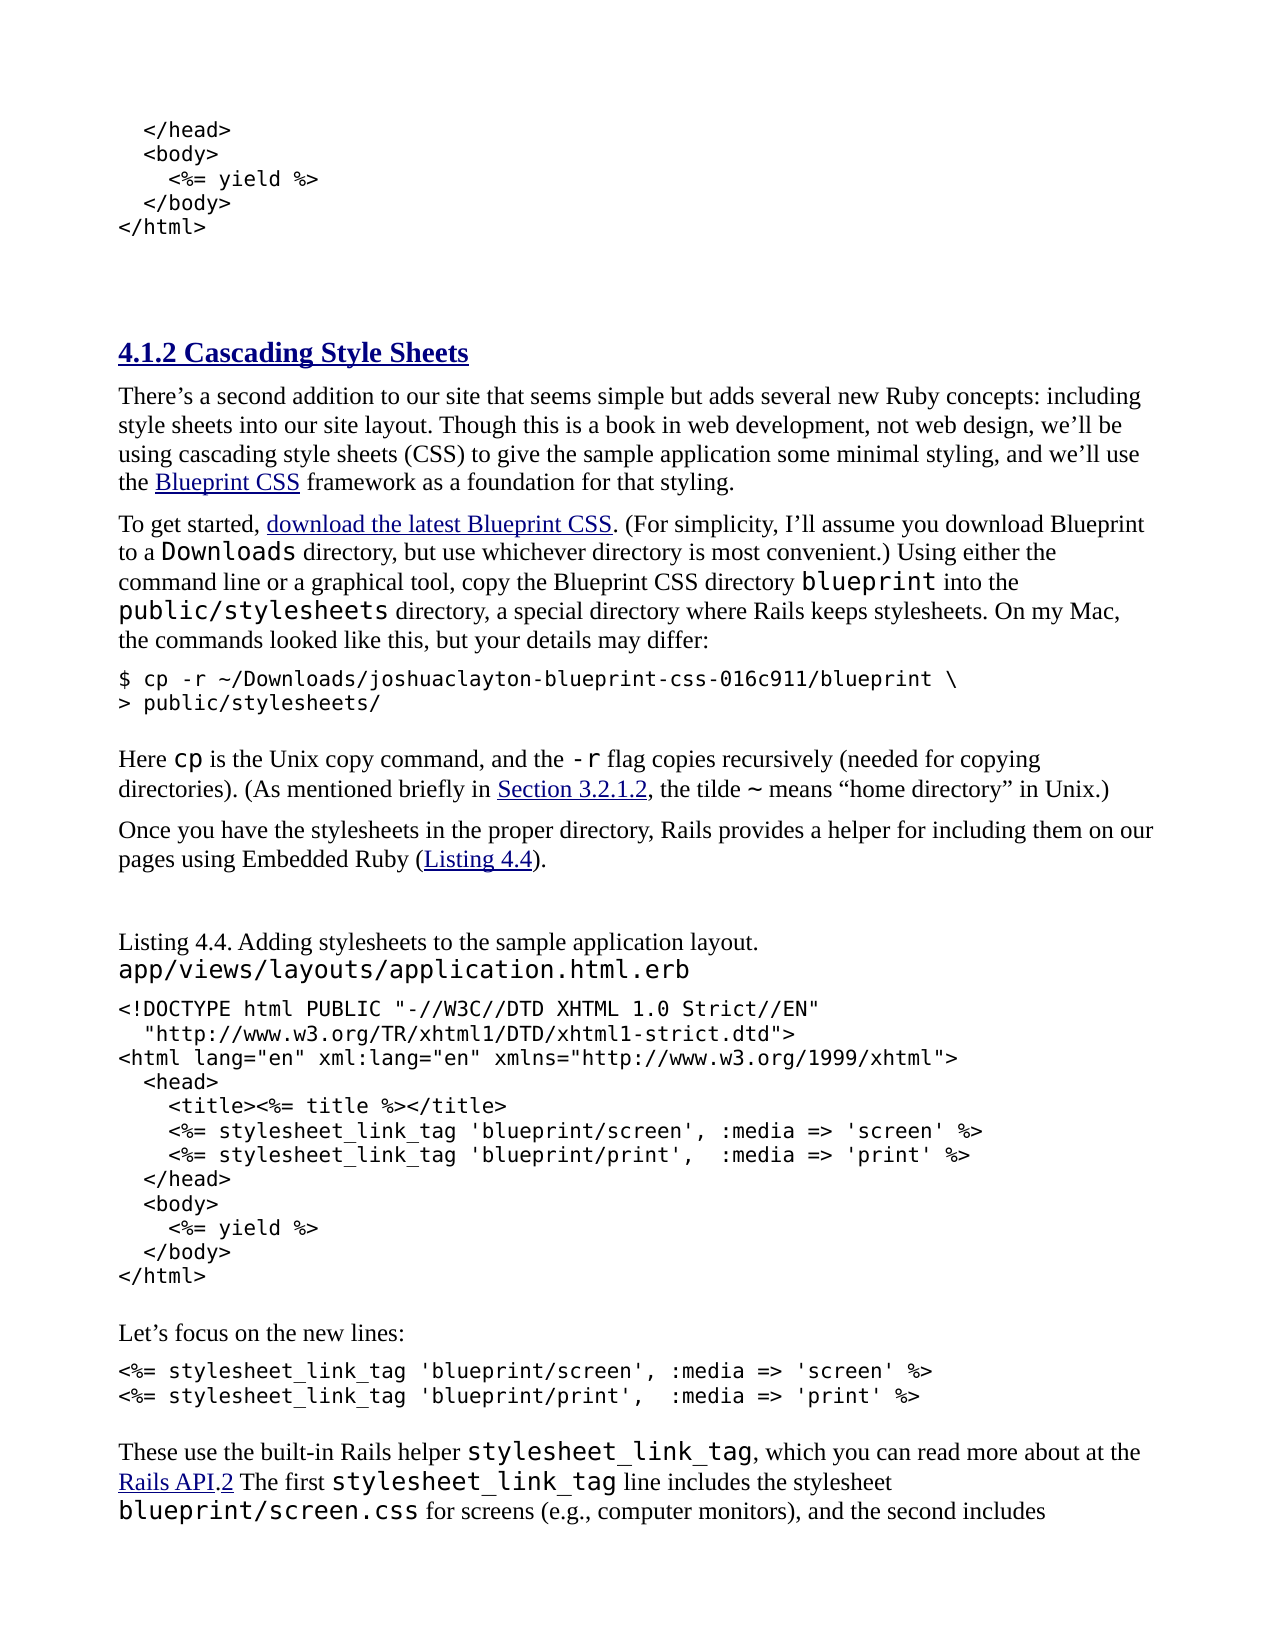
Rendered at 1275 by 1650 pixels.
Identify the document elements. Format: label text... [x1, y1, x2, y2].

text </head> [118, 1167, 1157, 1192]
text <%= yield %> [118, 1216, 1157, 1240]
text <head> [118, 1070, 1157, 1094]
text > public/stylesheets/ [118, 691, 1157, 715]
text <%= stylesheet_link_tag 'blueprint/print', :media => 'print' %> [118, 1143, 1157, 1167]
text <html lang="en" xml:lang="en" xmlns="http://www.w3.org/1999/xhtml"> [118, 1046, 1157, 1070]
text </head> [118, 118, 1157, 142]
text <%= yield %> [118, 167, 1157, 191]
text "http://www.w3.org/TR/xhtml1/DTD/xhtml1-strict.dtd"> [118, 1022, 1157, 1046]
text There’s a second addition to our site that seems simple but adds several new Ruby concepts: including style sheets into our site layout. Though this is a book in web development, not web design, we’ll be using cascading style sheets (CSS) to give the sample application some minimal styling, and we’ll use the Blueprint CSS framework as a foundation for that styling. [118, 381, 1157, 496]
text </html> [118, 1264, 1157, 1289]
text Once you have the stylesheets in the proper directory, Rails provides a helper for including them on our pages using Embedded Ruby (Listing 4.4). [118, 816, 1157, 873]
text <body> [118, 142, 1157, 167]
text Here cp is the Unix copy command, and the -r flag copies recursively (needed for copying directories). (As mentioned briefly in Section 3.2.1.2, the tilde ~ means “home directory” in Unix.) [118, 744, 1157, 803]
text $ cp -r ~/Downloads/joshuaclayton-blueprint-css-016c911/blueprint \ [118, 667, 1157, 691]
text Listing 4.4. Adding stylesheets to the sample application layout. app/views/layouts/application.html.erb [118, 927, 1157, 985]
text </body> [118, 191, 1157, 215]
text </body> [118, 1240, 1157, 1264]
text <!DOCTYPE html PUBLIC "-//W3C//DTD XHTML 1.0 Strict//EN" [118, 997, 1157, 1022]
text <%= stylesheet_link_tag 'blueprint/print', :media => 'print' %> [118, 1384, 1157, 1408]
text <%= stylesheet_link_tag 'blueprint/screen', :media => 'screen' %> [118, 1359, 1157, 1384]
subtitle 4.1.2 Cascading Style Sheets [118, 335, 1157, 369]
text Let’s focus on the new lines: [118, 1318, 1157, 1347]
text <%= stylesheet_link_tag 'blueprint/screen', :media => 'screen' %> [118, 1119, 1157, 1143]
text These use the built-in Rails helper stylesheet_link_tag, which you can read more about at the Rails API.2 The first stylesheet_link_tag line includes the stylesheet blueprint/screen.css for screens (e.g., computer monitors), and the second includes [118, 1437, 1157, 1525]
text To get started, download the latest Blueprint CSS. (For simplicity, I’ll assume you download Blueprint to a Downloads directory, but use whichever directory is most convenient.) Using either the command line or a graphical tool, copy the Blueprint CSS directory blueprint into the public/stylesheets directory, a special directory where Rails keeps stylesheets. On my Mac, the commands looked like this, but your details may differ: [118, 509, 1157, 654]
text </html> [118, 215, 1157, 239]
text <title><%= title %></title> [118, 1094, 1157, 1119]
text <body> [118, 1192, 1157, 1216]
